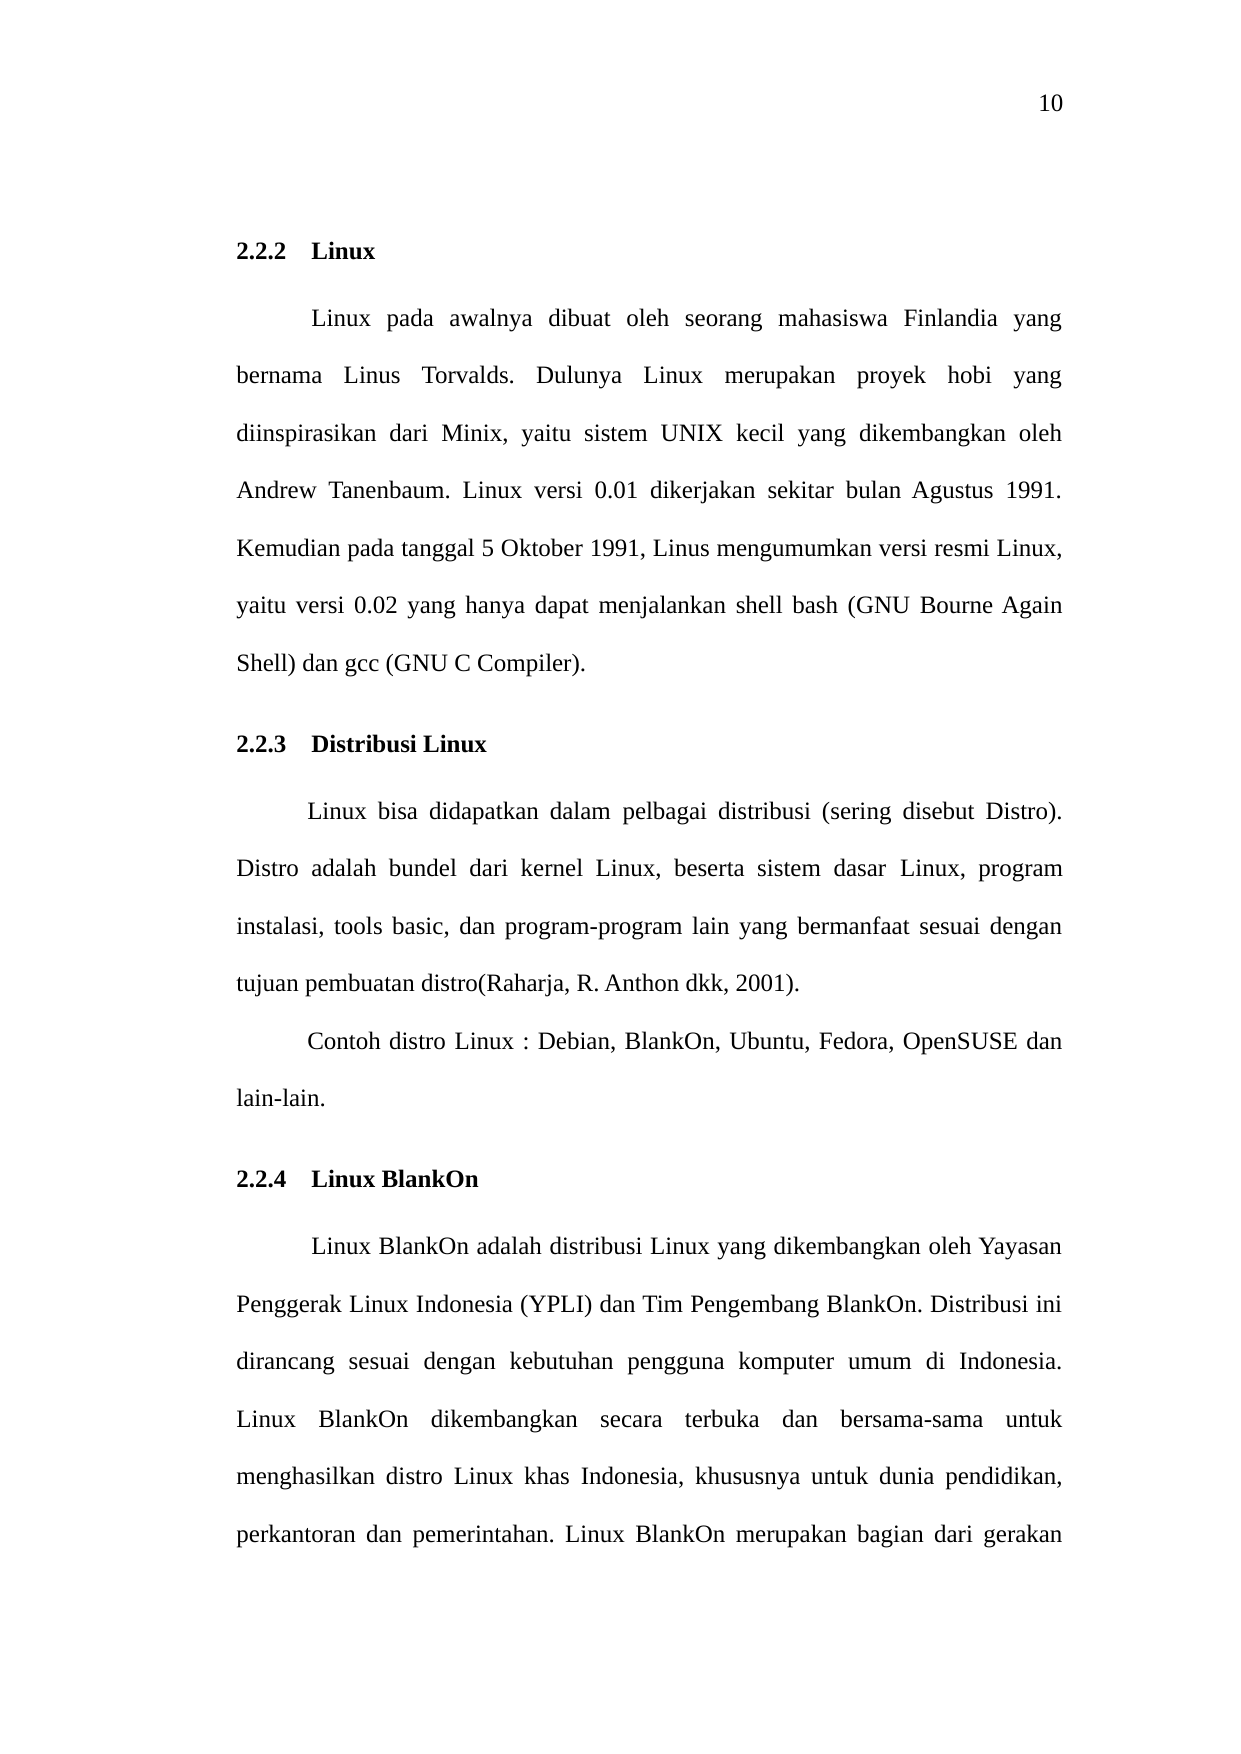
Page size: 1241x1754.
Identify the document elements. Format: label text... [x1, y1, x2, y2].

text Contoh distro Linux : Debian, BlankOn, Ubuntu, Fedora, OpenSUSE dan lain-lain. [236, 1026, 1063, 1112]
subtitle Linux BlankOn [236, 1164, 1063, 1193]
subtitle Distribusi Linux [236, 729, 1063, 758]
text Linux bisa didapatkan dalam pelbagai distribusi (sering disebut Distro). Distro adalah bundel dari kernel Linux, beserta sistem dasar Linux, program instalasi, tools basic, dan program-program lain yang bermanfaat sesuai dengan tujuan pembuatan distro(Raharja, R. Anthon dkk, 2001). [236, 796, 1063, 997]
text Linux pada awalnya dibuat oleh seorang mahasiswa Finlandia yang bernama Linus Torvalds. Dulunya Linux merupakan proyek hobi yang diinspirasikan dari Minix, yaitu sistem UNIX kecil yang dikembangkan oleh Andrew Tanenbaum. Linux versi 0.01 dikerjakan sekitar bulan Agustus 1991. Kemudian pada tanggal 5 Oktober 1991, Linus mengumumkan versi resmi Linux, yaitu versi 0.02 yang hanya dapat menjalankan shell bash (GNU Bourne Again Shell) dan gcc (GNU C Compiler). [236, 303, 1063, 677]
text Linux BlankOn adalah distribusi Linux yang dikembangkan oleh Yayasan Penggerak Linux Indonesia (YPLI) dan Tim Pengembang BlankOn. Distribusi ini dirancang sesuai dengan kebutuhan pengguna komputer umum di Indonesia. Linux BlankOn dikembangkan secara terbuka dan bersama-sama untuk menghasilkan distro Linux khas Indonesia, khususnya untuk dunia pendidikan, perkantoran dan pemerintahan. Linux BlankOn merupakan bagian dari gerakan [236, 1231, 1063, 1547]
subtitle Linux [236, 236, 1063, 265]
